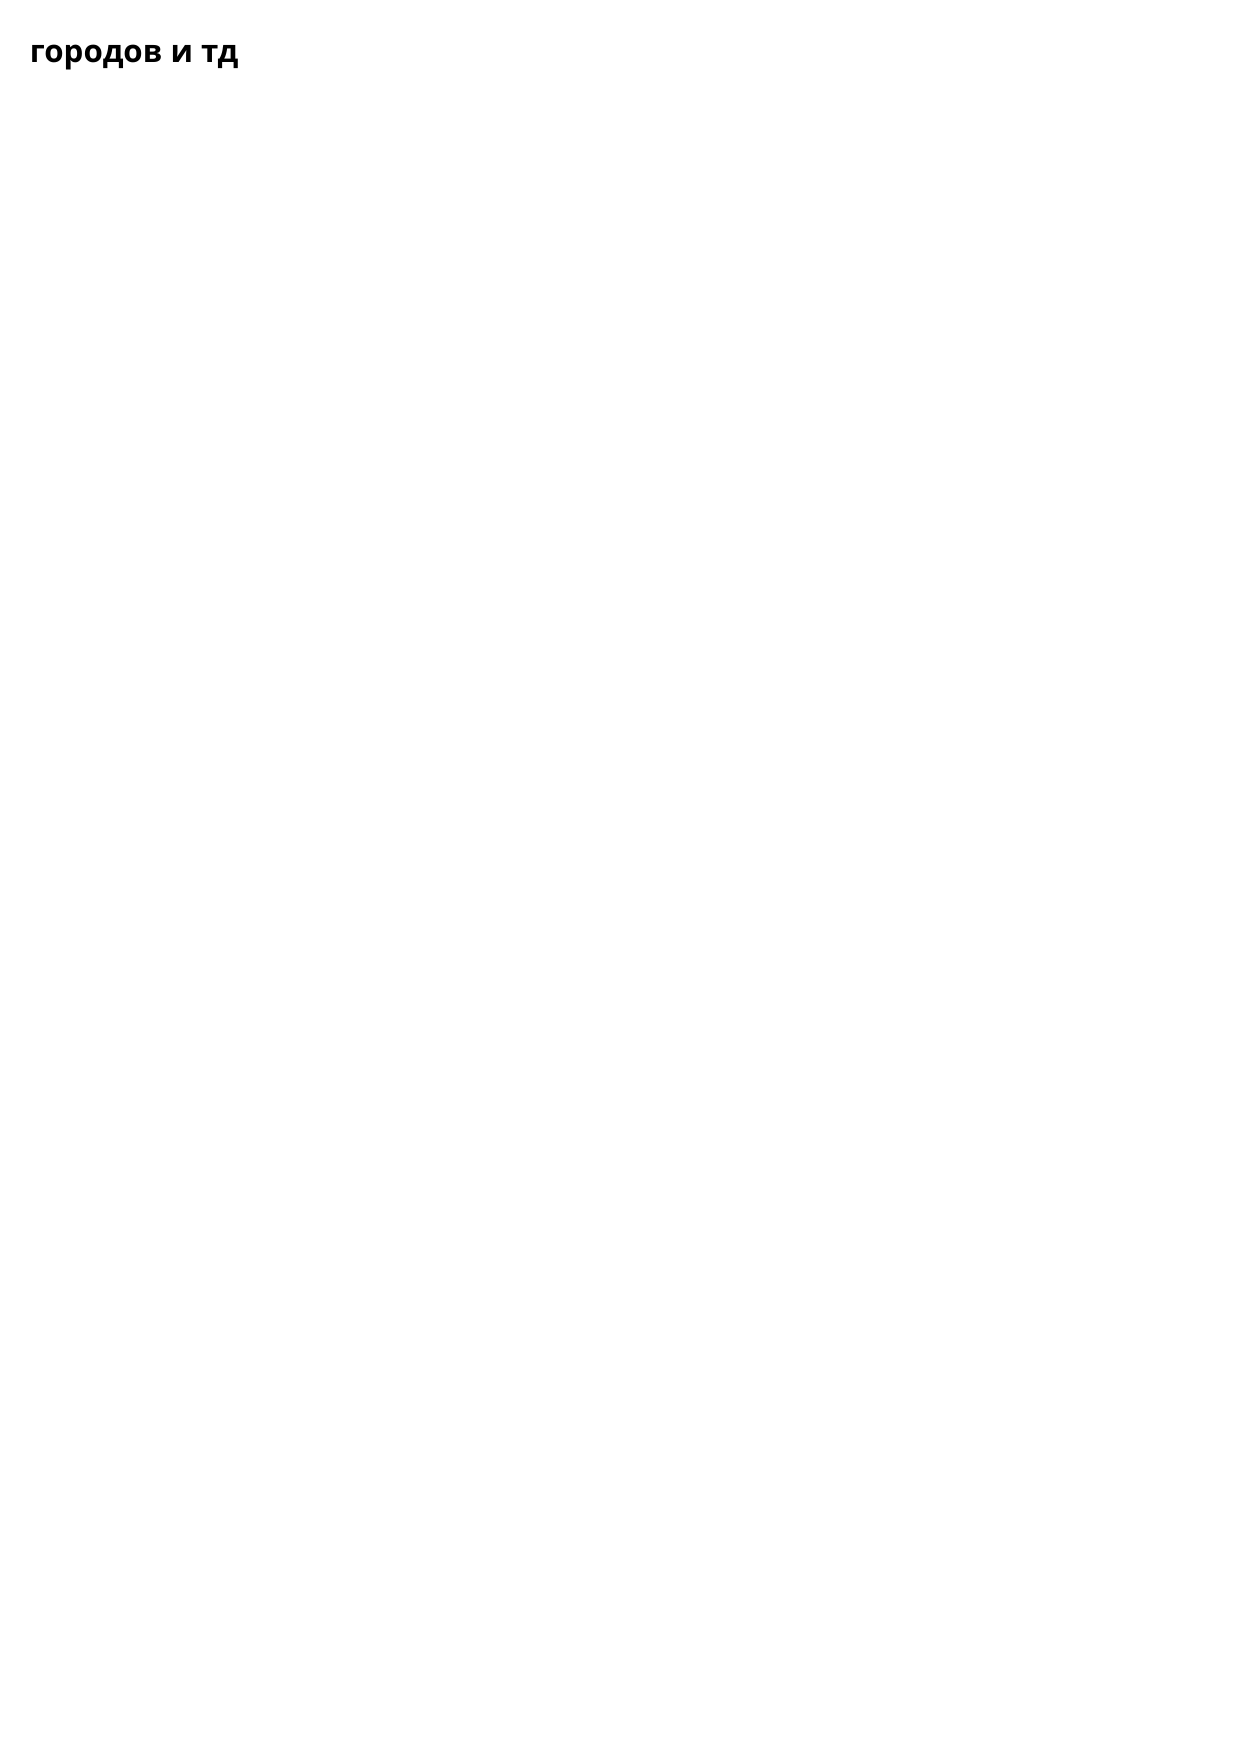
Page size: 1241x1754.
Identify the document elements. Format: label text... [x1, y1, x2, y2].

text городов и тд [29, 29, 1211, 72]
